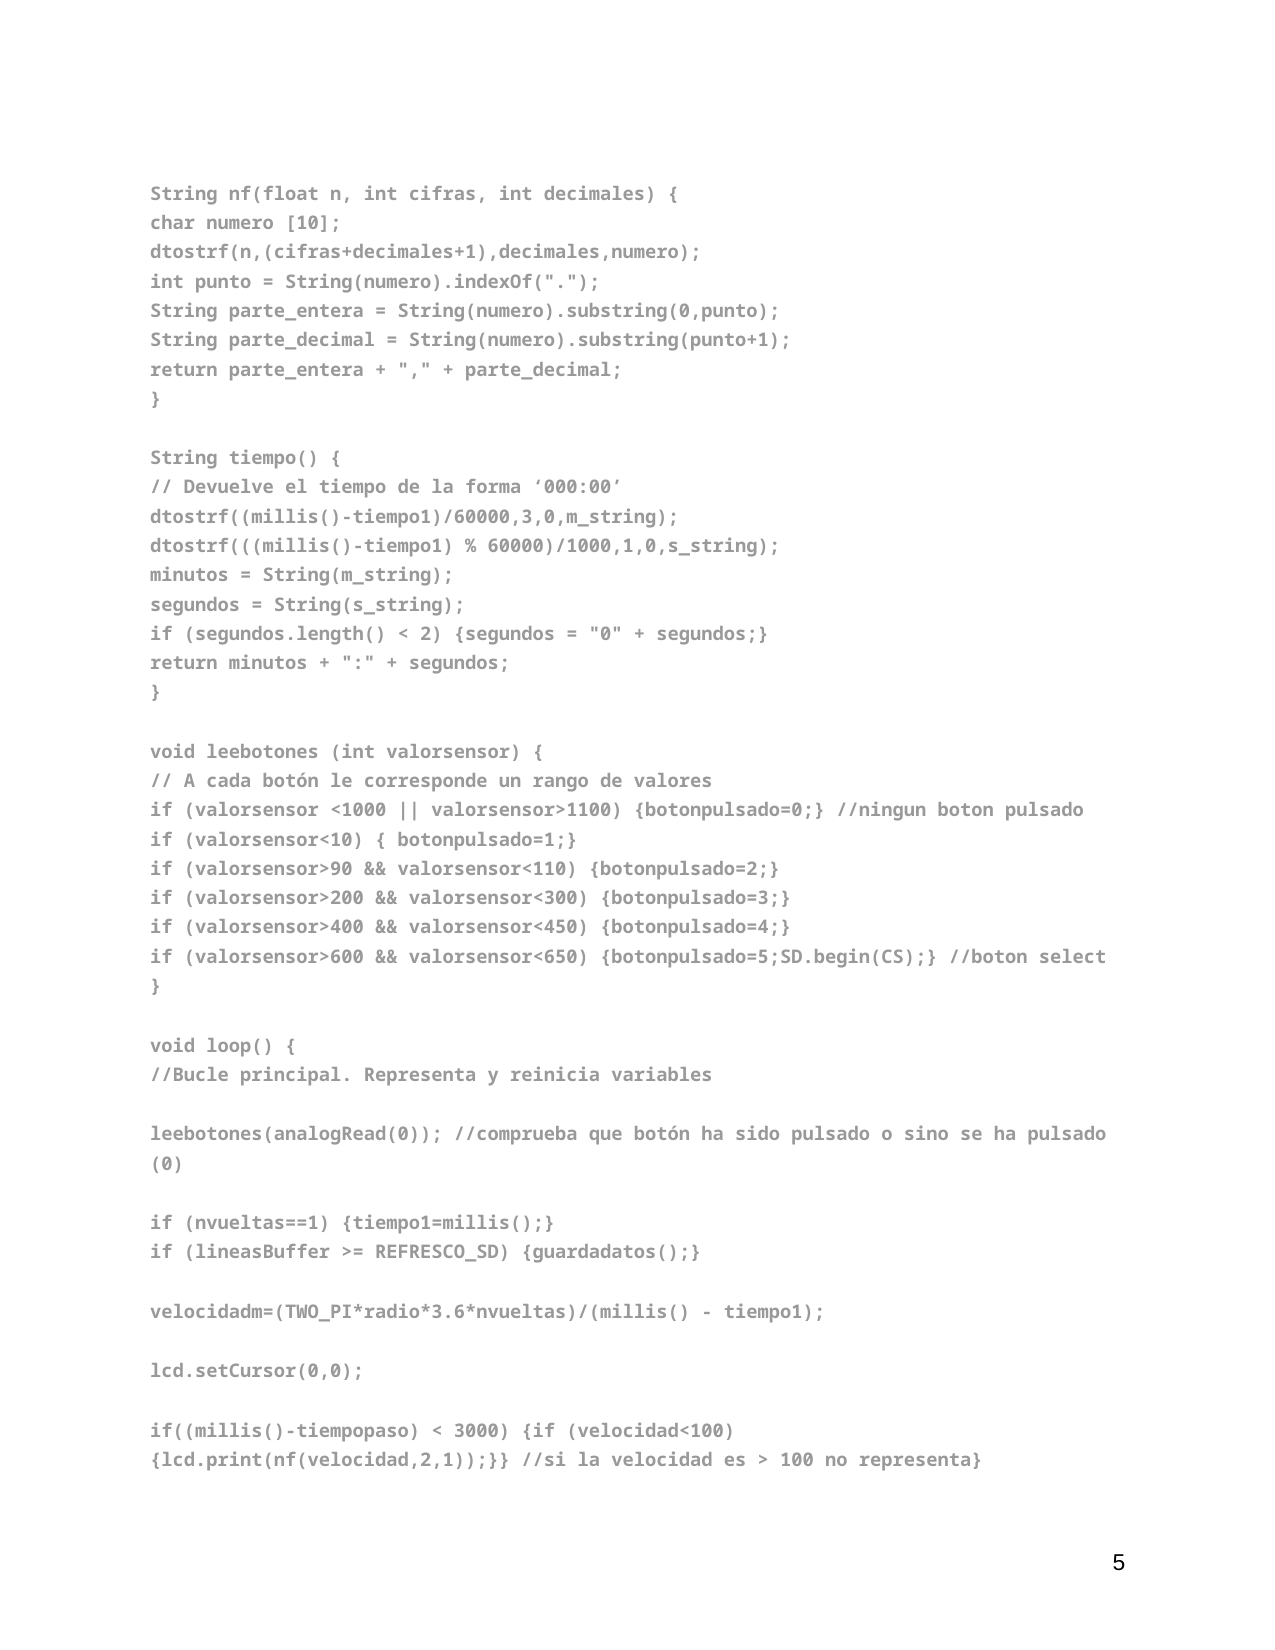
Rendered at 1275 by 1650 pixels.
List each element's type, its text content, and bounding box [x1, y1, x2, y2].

text if (lineasBuffer >= REFRESCO_SD) {guardadatos();} [150, 1239, 1125, 1264]
text return parte_entera + "," + parte_decimal; [150, 356, 1125, 381]
text } [150, 385, 1125, 411]
text if (valorsensor>90 && valorsensor<110) {botonpulsado=2;} [150, 855, 1125, 881]
text velocidadm=(TWO_PI*radio*3.6*nvueltas)/(millis() - tiempo1); [150, 1298, 1125, 1324]
text String tiempo() { [150, 444, 1125, 470]
text minutos = String(m_string); [150, 562, 1125, 587]
text if((millis()-tiempopaso) < 3000) {if (velocidad<100) {lcd.print(nf(velocidad,2,1));}} //si la velocidad es > 100 no representa} [150, 1417, 1125, 1472]
text String nf(float n, int cifras, int decimales) { [150, 180, 1125, 206]
text dtostrf(((millis()-tiempo1) % 60000)/1000,1,0,s_string); [150, 532, 1125, 558]
text return minutos + ":" + segundos; [150, 649, 1125, 675]
text // Devuelve el tiempo de la forma ‘000:00’ [150, 474, 1125, 499]
text leebotones(analogRead(0)); //comprueba que botón ha sido pulsado o sino se ha pulsado (0) [150, 1121, 1125, 1175]
text if (segundos.length() < 2) {segundos = "0" + segundos;} [150, 620, 1125, 646]
text } [150, 972, 1125, 998]
text } [150, 679, 1125, 704]
text void leebotones (int valorsensor) { [150, 738, 1125, 764]
text if (valorsensor>200 && valorsensor<300) {botonpulsado=3;} [150, 884, 1125, 910]
text segundos = String(s_string); [150, 591, 1125, 616]
text void loop() { [150, 1032, 1125, 1057]
text char numero [10]; [150, 209, 1125, 235]
text if (valorsensor>400 && valorsensor<450) {botonpulsado=4;} [150, 914, 1125, 939]
text if (valorsensor>600 && valorsensor<650) {botonpulsado=5;SD.begin(CS);} //boton select [150, 943, 1125, 969]
text dtostrf((millis()-tiempo1)/60000,3,0,m_string); [150, 503, 1125, 529]
text // A cada botón le corresponde un rango de valores [150, 767, 1125, 793]
text if (valorsensor<10) { botonpulsado=1;} [150, 826, 1125, 852]
text int punto = String(numero).indexOf("."); [150, 268, 1125, 293]
text if (nvueltas==1) {tiempo1=millis();} [150, 1209, 1125, 1235]
text String parte_decimal = String(numero).substring(punto+1); [150, 327, 1125, 352]
text dtostrf(n,(cifras+decimales+1),decimales,numero); [150, 239, 1125, 264]
text lcd.setCursor(0,0); [150, 1358, 1125, 1383]
text //Bucle principal. Representa y reinicia variables [150, 1061, 1125, 1087]
text String parte_entera = String(numero).substring(0,punto); [150, 297, 1125, 323]
text if (valorsensor <1000 || valorsensor>1100) {botonpulsado=0;} //ningun boton pulsado [150, 797, 1125, 822]
